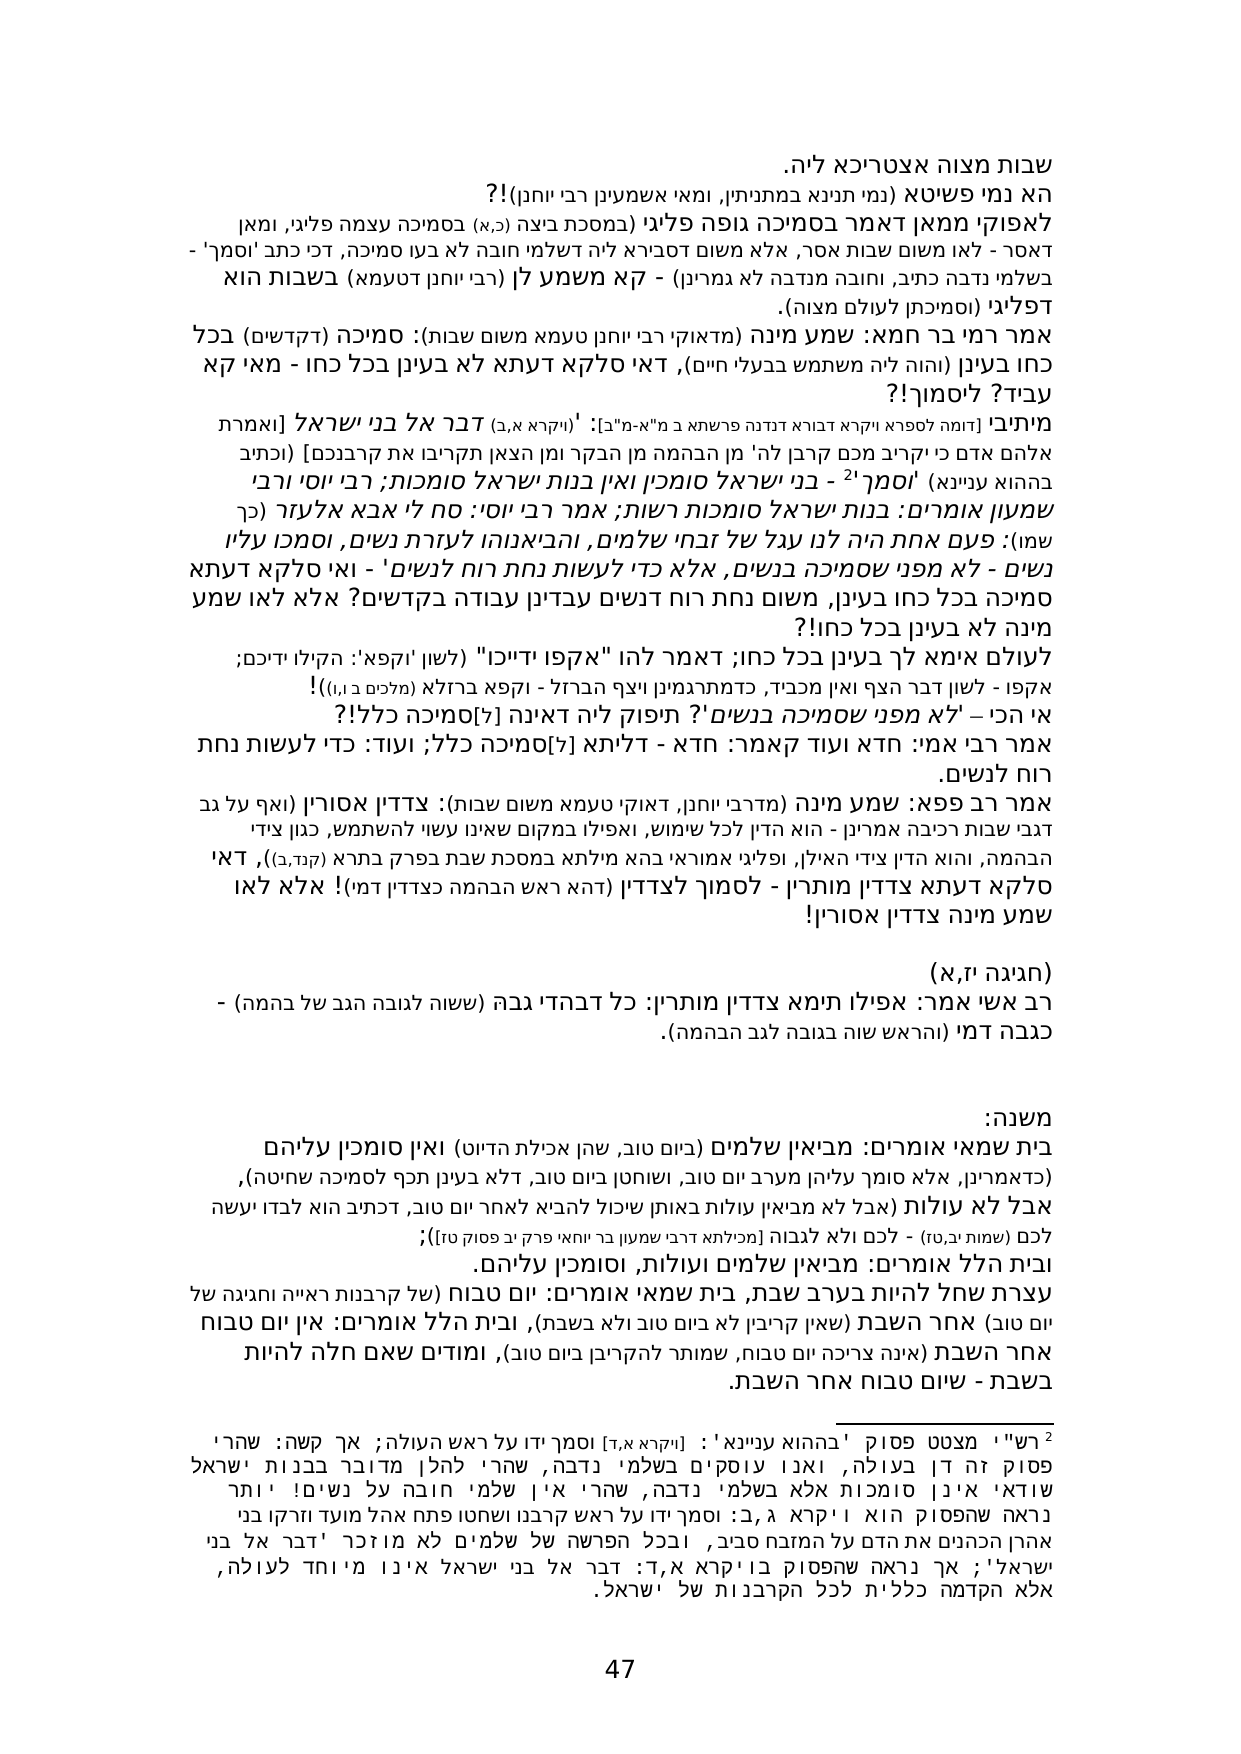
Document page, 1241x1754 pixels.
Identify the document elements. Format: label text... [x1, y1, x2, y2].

text משנה: [187, 1103, 1053, 1132]
text עצרת שחל להיות בערב שבת, בית שמאי אומרים: יום טבוח (של קרבנות ראייה וחגיגה של יום טוב) אחר השבת (שאין קריבין לא ביום טוב ולא בשבת), ובית הלל אומרים: אין יום טבוח אחר השבת (אינה צריכה יום טבוח, שמותר להקריבן ביום טוב), ומודים שאם חלה להיות בשבת - שיום טבוח אחר השבת. [187, 1278, 1053, 1395]
text אמר רב פפא: שמע מינה (מדרבי יוחנן, דאוקי טעמא משום שבות): צדדין אסורין (ואף על גב דגבי שבות רכיבה אמרינן - הוא הדין לכל שימוש, ואפילו במקום שאינו עשוי להשתמש, כגון צידי הבהמה, והוא הדין צידי האילן, ופליגי אמוראי בהא מילתא במסכת שבת בפרק בתרא (קנד,ב)), דאי סלקא דעתא צדדין מותרין - לסמוך לצדדין (דהא ראש הבהמה כצדדין דמי)! אלא לאו שמע מינה צדדין אסורין! [187, 788, 1053, 929]
text אמר רבי אמי: חדא ועוד קאמר: חדא - דליתא [ל]סמיכה כלל; ועוד: כדי לעשות נחת רוח לנשים. [187, 729, 1053, 788]
text ובית הלל אומרים: מביאין שלמים ועולות, וסומכין עליהם. [187, 1249, 1053, 1278]
text לעולם אימא לך בעינן בכל כחו; דאמר להו "אקפו ידייכו" (לשון 'וקפא': הקילו ידיכם; אקפו - לשון דבר הצף ואין מכביד, כדמתרגמינן ויצף הברזל - וקפא ברזלא (מלכים ב ו,ו))! [187, 642, 1053, 700]
text לאפוקי ממאן דאמר בסמיכה גופה פליגי (במסכת ביצה (כ,א) בסמיכה עצמה פליגי, ומאן דאסר - לאו משום שבות אסר, אלא משום דסבירא ליה דשלמי חובה לא בעו סמיכה, דכי כתב 'וסמך' - בשלמי נדבה כתיב, וחובה מנדבה לא גמרינן) - קא משמע לן (רבי יוחנן דטעמא) בשבות הוא דפליגי (וסמיכתן לעולם מצוה). [187, 208, 1053, 320]
text רב אשי אמר: אפילו תימא צדדין מותרין: כל דבהדי גבהּ (ששוה לגובה הגב של בהמה) - כגבה דמי (והראש שוה בגובה לגב הבהמה). [187, 987, 1053, 1046]
text שבות מצוה אצטריכא ליה. [187, 150, 1053, 179]
text רש"י מצטט פסוק 'בההוא עניינא': [ויקרא א,ד] וסמך ידו על ראש העולה; אך קשה: שהרי פסוק זה דן בעולה, ואנו עוסקים בשלמי נדבה, שהרי להלן מדובר בבנות ישראל שודאי אינן סומכות אלא בשלמי נדבה, שהרי אין שלמי חובה על נשים! יותר נראה שהפסוק הוא ויקרא ג,ב: וסמך ידו על ראש קרבנו ושחטו פתח אהל מועד וזרקו בני אהרן הכהנים את הדם על המזבח סביב, ובכל הפרשה של שלמים לא מוזכר 'דבר אל בני ישראל'; אך נראה שהפסוק בויקרא א,ד: דבר אל בני ישראל אינו מיוחד לעולה, אלא הקדמה כללית לכל הקרבנות של ישראל. [187, 1430, 1053, 1604]
text מיתיבי [דומה לספרא ויקרא דבורא דנדנה פרשתא ב מ"א-מ"ב]: '(ויקרא א,ב) דבר אל בני ישראל [ואמרת אלהם אדם כי יקריב מכם קרבן לה' מן הבהמה מן הבקר ומן הצאן תקריבו את קרבנכם] (וכתיב בההוא עניינא) 'וסמך' - בני ישראל סומכין ואין בנות ישראל סומכות; רבי יוסי ורבי שמעון אומרים: בנות ישראל סומכות רשות; אמר רבי יוסי: סח לי אבא אלעזר (כך שמו): פעם אחת היה לנו עגל של זבחי שלמים, והביאנוהו לעזרת נשים, וסמכו עליו נשים - לא מפני שסמיכה בנשים, אלא כדי לעשות נחת רוח לנשים' - ואי סלקא דעתא סמיכה בכל כחו בעינן, משום נחת רוח דנשים עבדינן עבודה בקדשים? אלא לאו שמע מינה לא בעינן בכל כחו!? [187, 408, 1053, 642]
text הא נמי פשיטא (נמי תנינא במתניתין, ומאי אשמעינן רבי יוחנן)!? [187, 179, 1053, 208]
text אמר רמי בר חמא: שמע מינה (מדאוקי רבי יוחנן טעמא משום שבות): סמיכה (דקדשים) בכל כחו בעינן (והוה ליה משתמש בבעלי חיים), דאי סלקא דעתא לא בעינן בכל כחו - מאי קא עביד? ליסמוך!? [187, 320, 1053, 408]
text בית שמאי אומרים: מביאין שלמים (ביום טוב, שהן אכילת הדיוט) ואין סומכין עליהם (כדאמרינן, אלא סומך עליהן מערב יום טוב, ושוחטן ביום טוב, דלא בעינן תכף לסמיכה שחיטה), אבל לא עולות (אבל לא מביאין עולות באותן שיכול להביא לאחר יום טוב, דכתיב הוא לבדו יעשה לכם (שמות יב,טז) - לכם ולא לגבוה [מכילתא דרבי שמעון בר יוחאי פרק יב פסוק טז]); [187, 1132, 1053, 1249]
text אי הכי – 'לא מפני שסמיכה בנשים'? תיפוק ליה דאינה [ל]סמיכה כלל!? [187, 700, 1053, 729]
text (חגיגה יז,א) [187, 958, 1053, 987]
